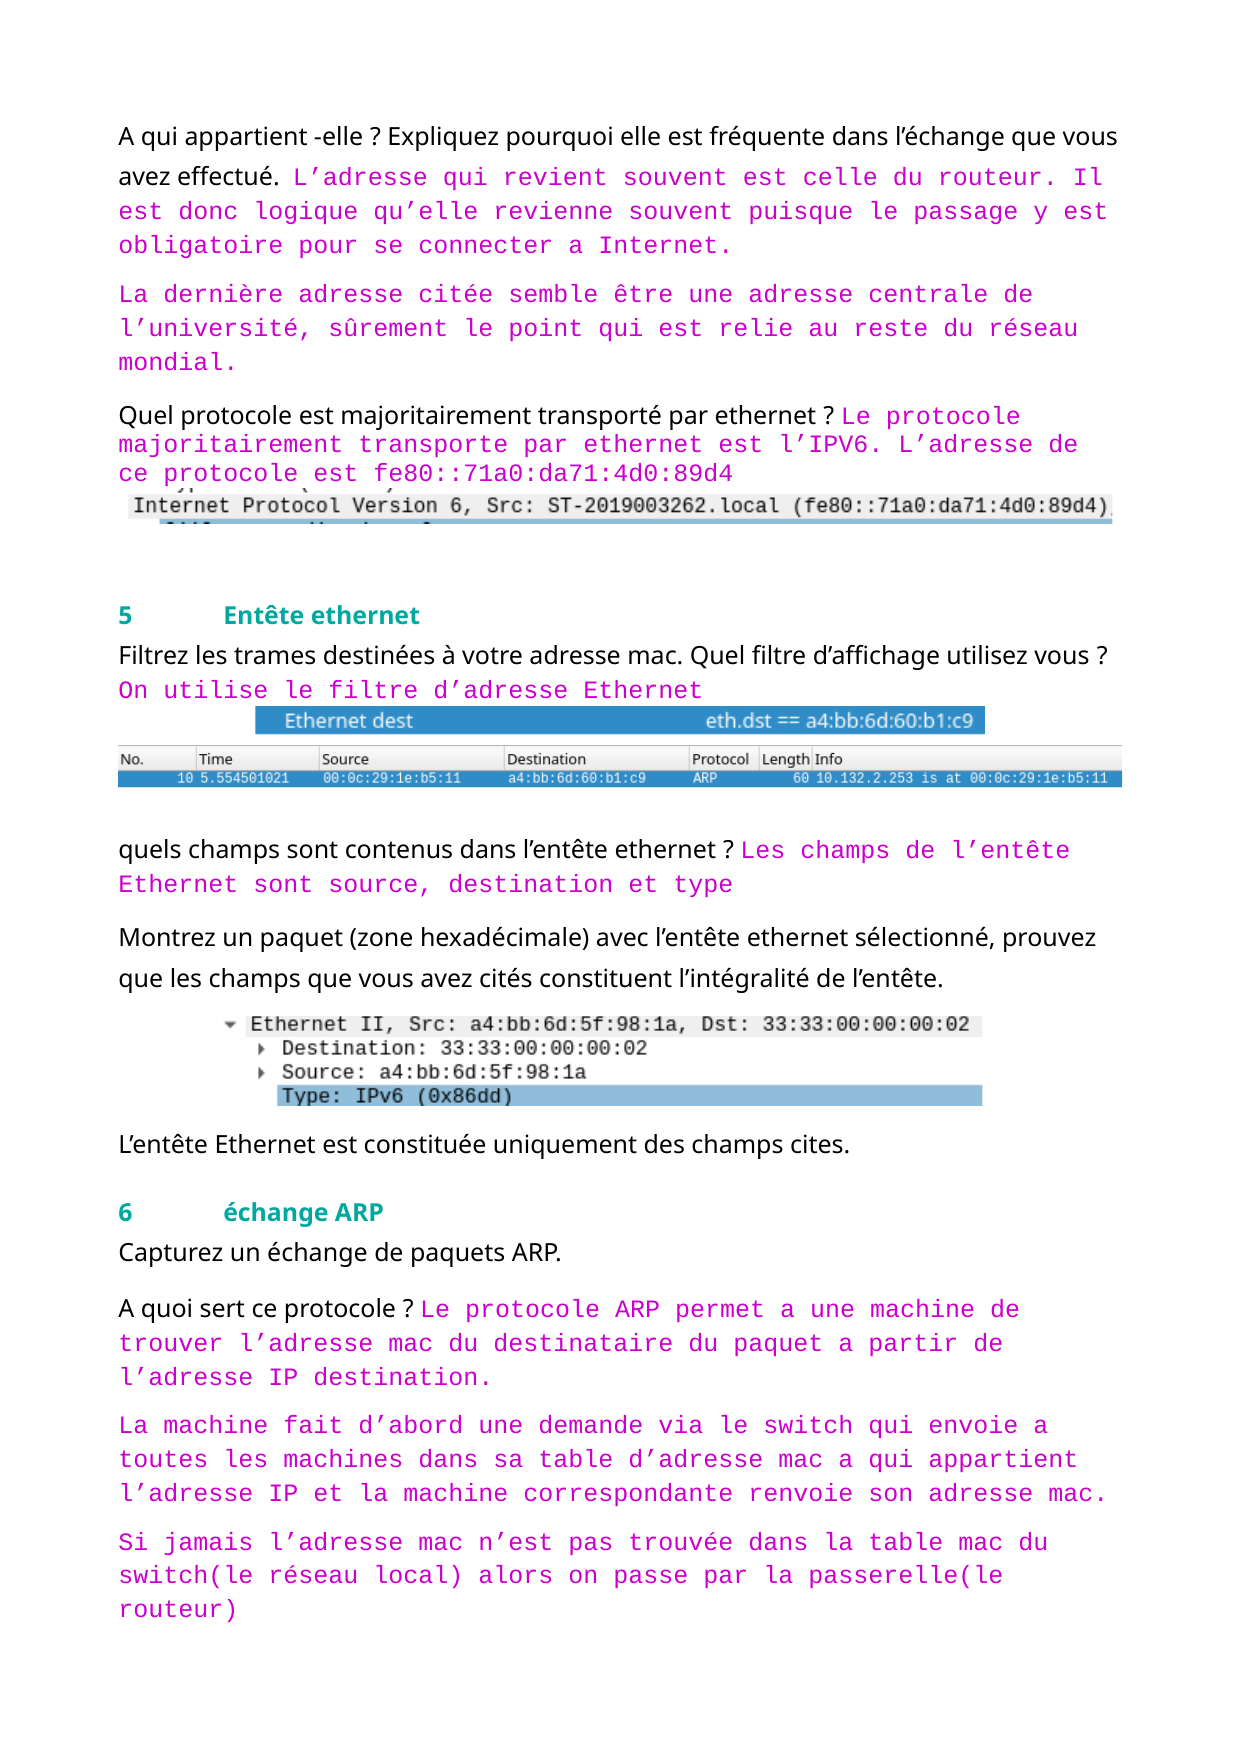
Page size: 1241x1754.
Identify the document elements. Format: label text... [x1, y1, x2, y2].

subtitle échange ARP [118, 1195, 1122, 1228]
text Capturez un échange de paquets ARP. [118, 1235, 1122, 1269]
text La dernière adresse citée semble être une adresse centrale de l’université, sûrement le point qui est relie au reste du réseau mondial. [118, 281, 1122, 378]
picture [255, 706, 985, 736]
picture [127, 488, 1113, 524]
picture [218, 1016, 983, 1106]
picture [118, 745, 1123, 825]
text L’entête Ethernet est constituée uniquement des champs cites. [118, 1127, 1122, 1161]
text Filtrez les trames destinées à votre adresse mac. Quel filtre d’affichage utilisez vous ? On utilise le filtre d’adresse Ethernet [118, 638, 1122, 706]
text La machine fait d’abord une demande via le switch qui envoie a toutes les machines dans sa table d’adresse mac a qui appartient l’adresse IP et la machine correspondante renvoie son adresse mac. [118, 1413, 1122, 1509]
subtitle Entête ethernet [118, 598, 1122, 632]
text Si jamais l’adresse mac n’est pas trouvée dans la table mac du switch(le réseau local) alors on passe par la passerelle(le routeur) [118, 1529, 1122, 1625]
text [118, 726, 1122, 745]
text Quel protocole est majoritairement transporté par ethernet ? Le protocole majoritairement transporte par ethernet est l’IPV6. L’adresse de ce protocole est fe80::71a0:da71:4d0:89d4 [118, 398, 1122, 489]
text Montrez un paquet (zone hexadécimale) avec l’entête ethernet sélectionné, prouvez que les champs que vous avez cités constituent l’intégralité de l’entête. [118, 920, 1122, 995]
text quels champs sont contenus dans l’entête ethernet ? Les champs de l’entête Ethernet sont source, destination et type [118, 825, 1122, 899]
text A qui appartient -elle ? Expliquez pourquoi elle est fréquente dans l’échange que vous avez effectué. L’adresse qui revient souvent est celle du routeur. Il est donc logique qu’elle revienne souvent puisque le passage y est obligatoire pour se connecter a Internet. [118, 118, 1122, 261]
text A quoi sert ce protocole ? Le protocole ARP permet a une machine de trouver l’adresse mac du destinataire du paquet a partir de l’adresse IP destination. [118, 1290, 1122, 1392]
